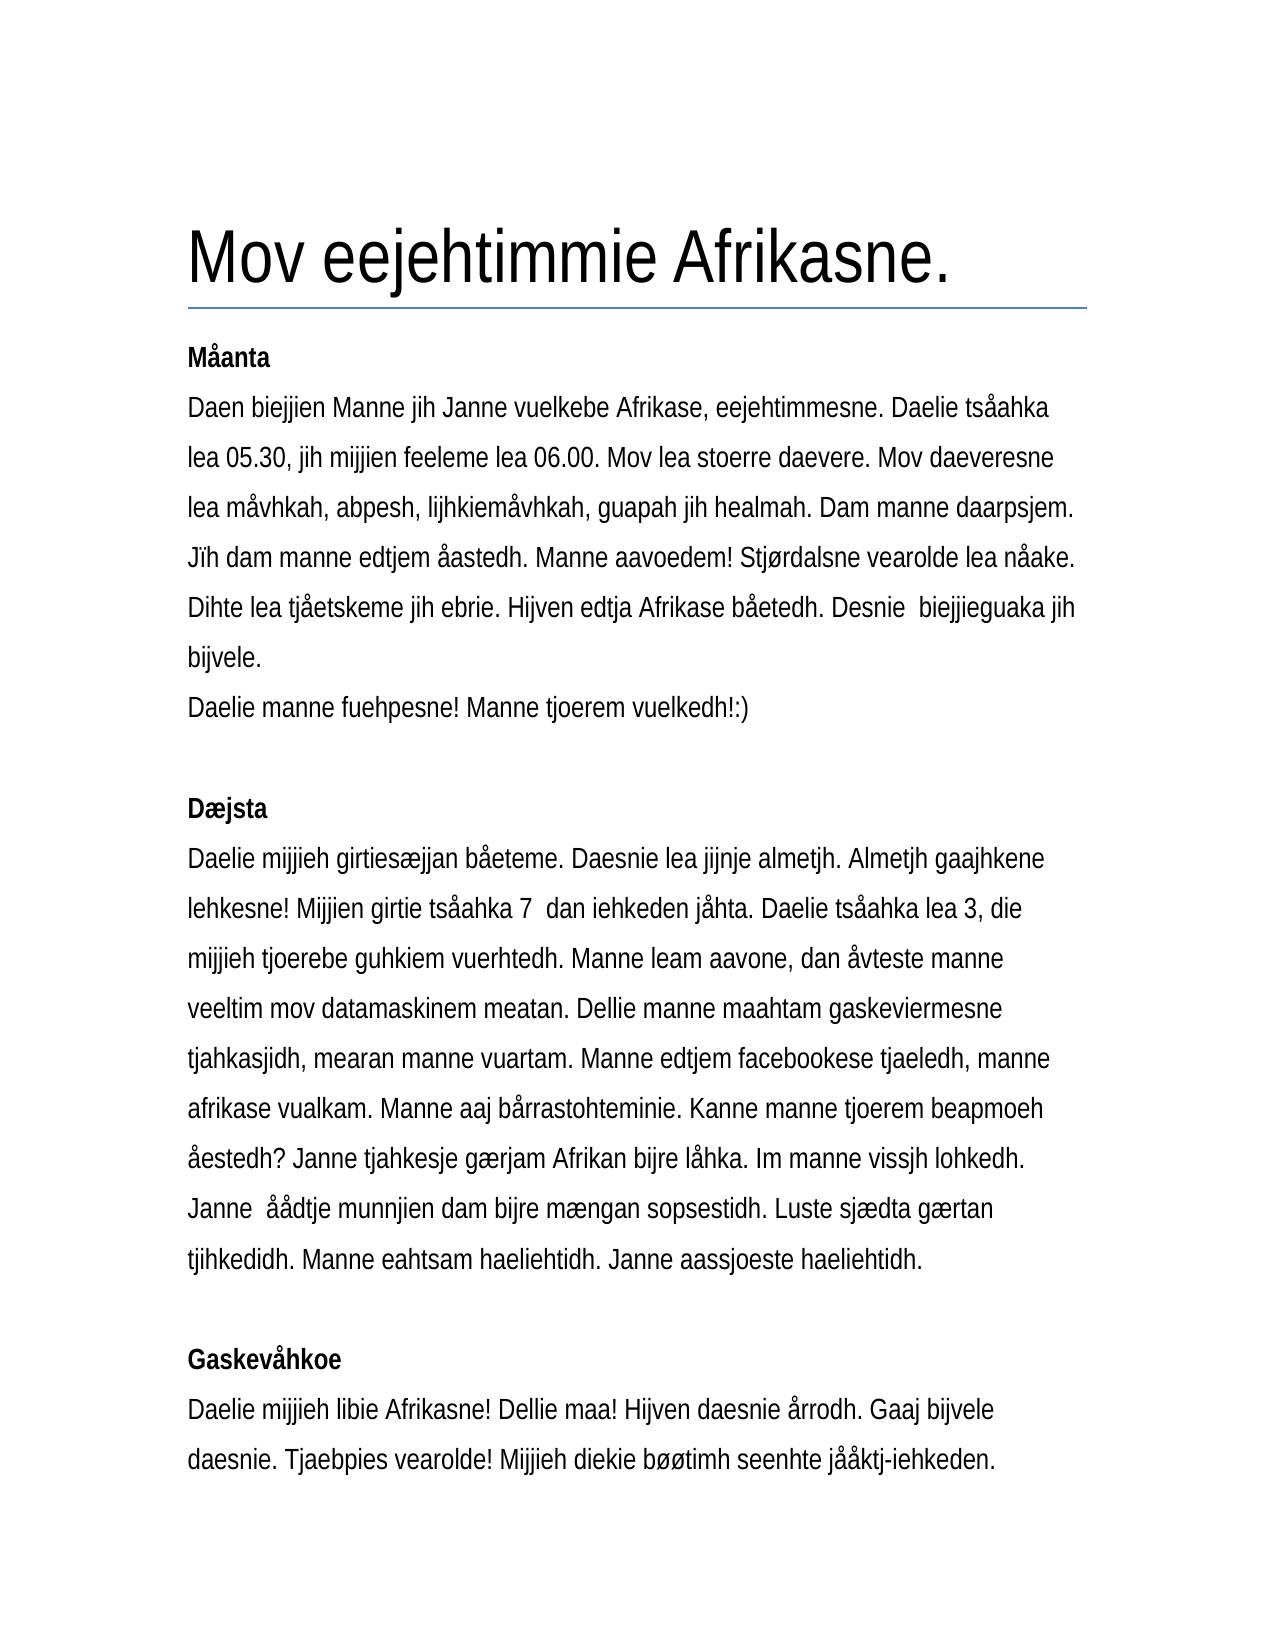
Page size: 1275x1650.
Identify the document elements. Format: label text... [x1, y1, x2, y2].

text Måanta [187, 340, 1087, 373]
text Daelie manne fuehpesne! Manne tjoerem vuelkedh!:) [187, 691, 1087, 724]
text Gaskevåhkoe [187, 1342, 1087, 1375]
text Daen biejjien Manne jih Janne vuelkebe Afrikase, eejehtimmesne. Daelie tsåahka lea 05.30, jih mijjien feeleme lea 06.00. Mov lea stoerre daevere. Mov daeveresne lea måvhkah, abpesh, lijhkiemåvhkah, guapah jih healmah. Dam manne daarpsjem. Jïh dam manne edtjem åastedh. Manne aavoedem! Stjørdalsne vearolde lea nåake. Dihte lea tjåetskeme jih ebrie. Hijven edtja Afrikase båetedh. Desnie biejjieguaka jih bijvele. [187, 390, 1087, 674]
text Dæjsta [187, 791, 1087, 824]
text Daelie mijjieh girtiesæjjan båeteme. Daesnie lea jijnje almetjh. Almetjh gaajhkene lehkesne! Mijjien girtie tsåahka 7 dan iehkeden jåhta. Daelie tsåahka lea 3, die mijjieh tjoerebe guhkiem vuerhtedh. Manne leam aavone, dan åvteste manne veeltim mov datamaskinem meatan. Dellie manne maahtam gaskeviermesne tjahkasjidh, mearan manne vuartam. Manne edtjem facebookese tjaeledh, manne afrikase vualkam. Manne aaj bårrastohteminie. Kanne manne tjoerem beapmoeh åestedh? Janne tjahkesje gærjam Afrikan bijre låhka. Im manne vissjh lohkedh. Janne åådtje munnjien dam bijre mængan sopsestidh. Luste sjædta gærtan tjihkedidh. Manne eahtsam haeliehtidh. Janne aassjoeste haeliehtidh. [187, 841, 1087, 1275]
text Daelie mijjieh libie Afrikasne! Dellie maa! Hijven daesnie årrodh. Gaaj bijvele daesnie. Tjaebpies vearolde! Mijjieh diekie bøøtimh seenhte jååktj-iehkeden. [187, 1392, 1087, 1476]
title Mov eejehtimmie Afrikasne. [187, 212, 1087, 309]
